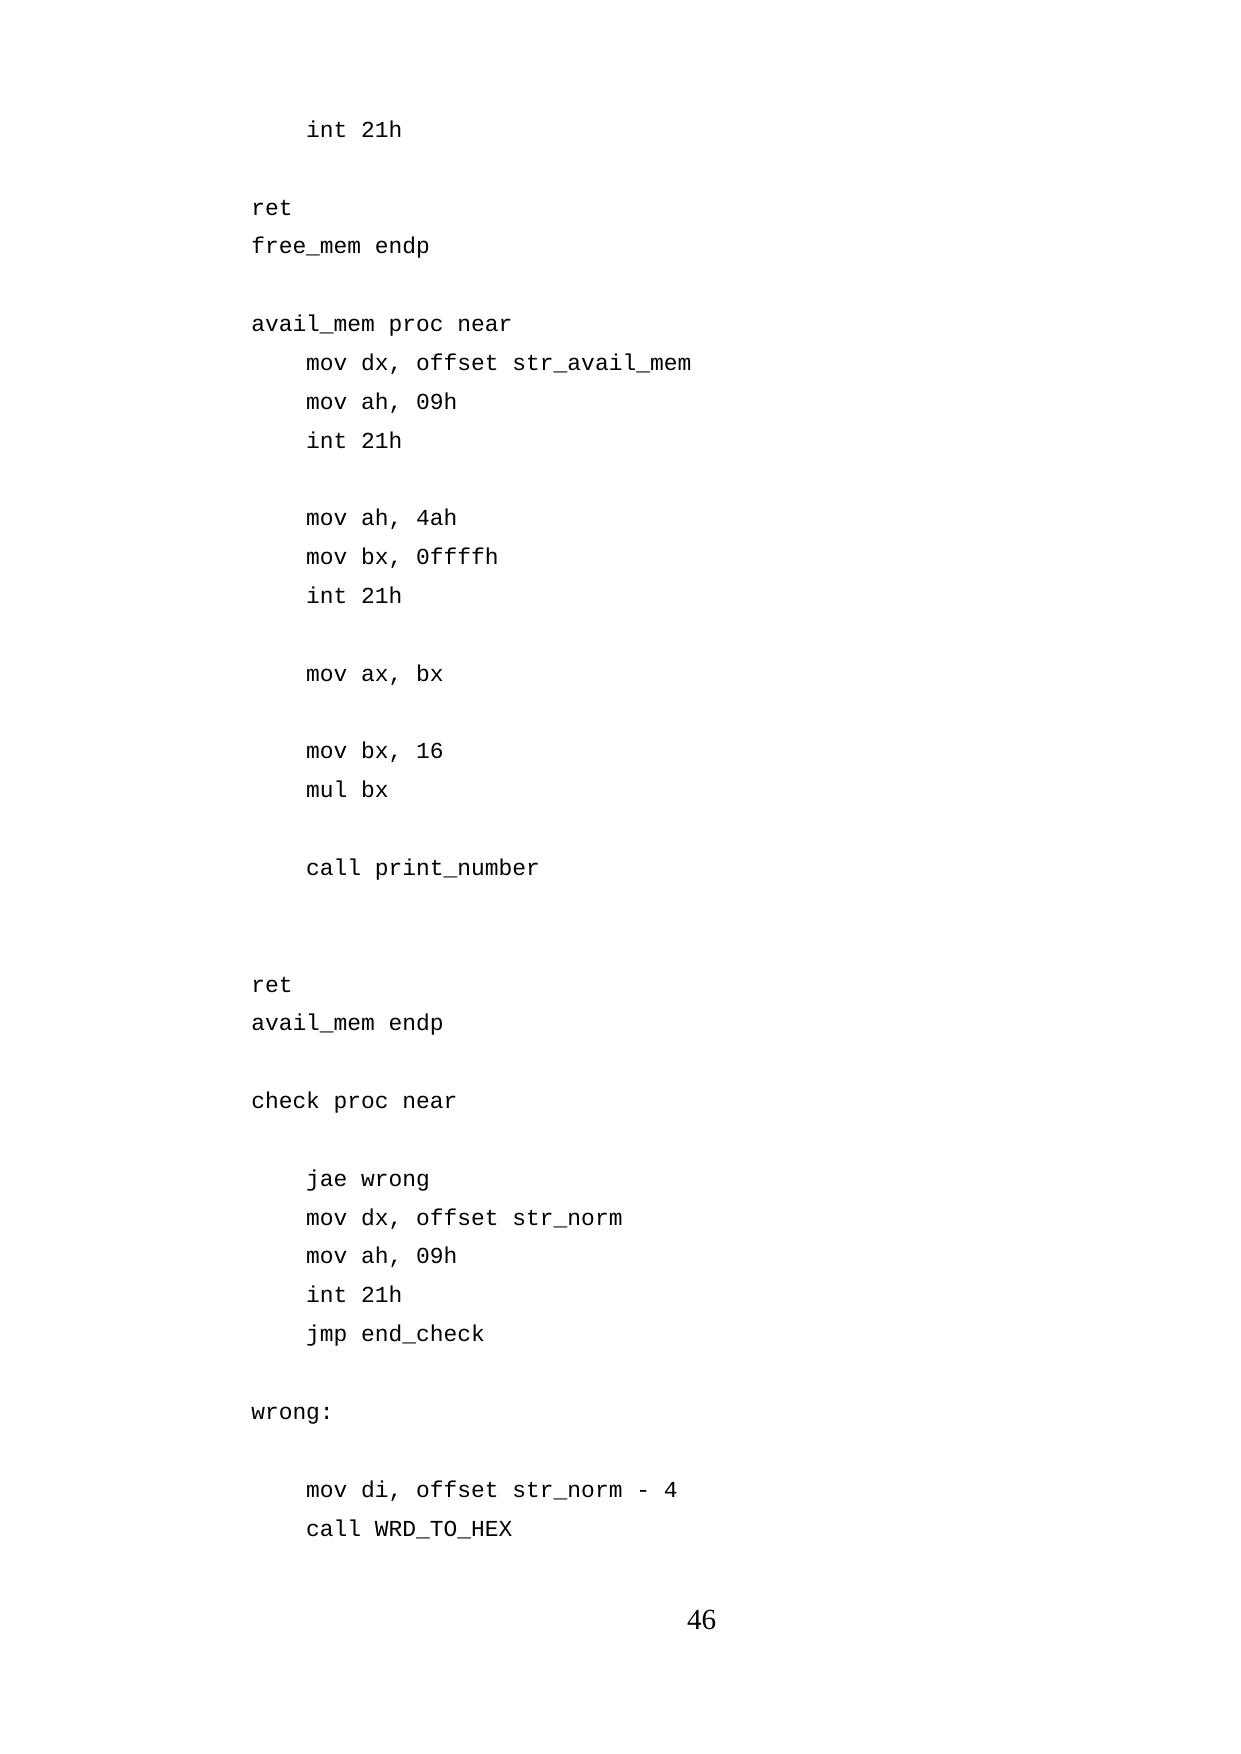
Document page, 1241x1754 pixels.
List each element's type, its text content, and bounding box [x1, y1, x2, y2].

text mov di, offset str_norm - 4 [177, 1478, 1152, 1504]
text mov dx, offset str_avail_mem [177, 351, 1152, 377]
text check proc near [177, 1089, 1152, 1115]
text call print_number [177, 856, 1152, 882]
text int 21h [177, 584, 1152, 610]
text int 21h [177, 429, 1152, 455]
text avail_mem proc near [177, 312, 1152, 338]
text mov ax, bx [177, 662, 1152, 688]
text mov dx, offset str_norm [177, 1206, 1152, 1232]
text int 21h [177, 1284, 1152, 1310]
text mul bx [177, 779, 1152, 804]
text wrong: [177, 1400, 1152, 1426]
text ret [177, 196, 1152, 222]
text jmp end_check [177, 1323, 1152, 1348]
text jae wrong [177, 1167, 1152, 1193]
text int 21h [177, 118, 1152, 144]
text call WRD_TO_HEX [177, 1517, 1152, 1543]
text ret [177, 973, 1152, 999]
text mov ah, 09h [177, 1245, 1152, 1271]
text mov bx, 0ffffh [177, 546, 1152, 571]
text mov ah, 4ah [177, 507, 1152, 533]
text mov bx, 16 [177, 740, 1152, 766]
text avail_mem endp [177, 1012, 1152, 1038]
text mov ah, 09h [177, 390, 1152, 416]
text free_mem endp [177, 235, 1152, 261]
